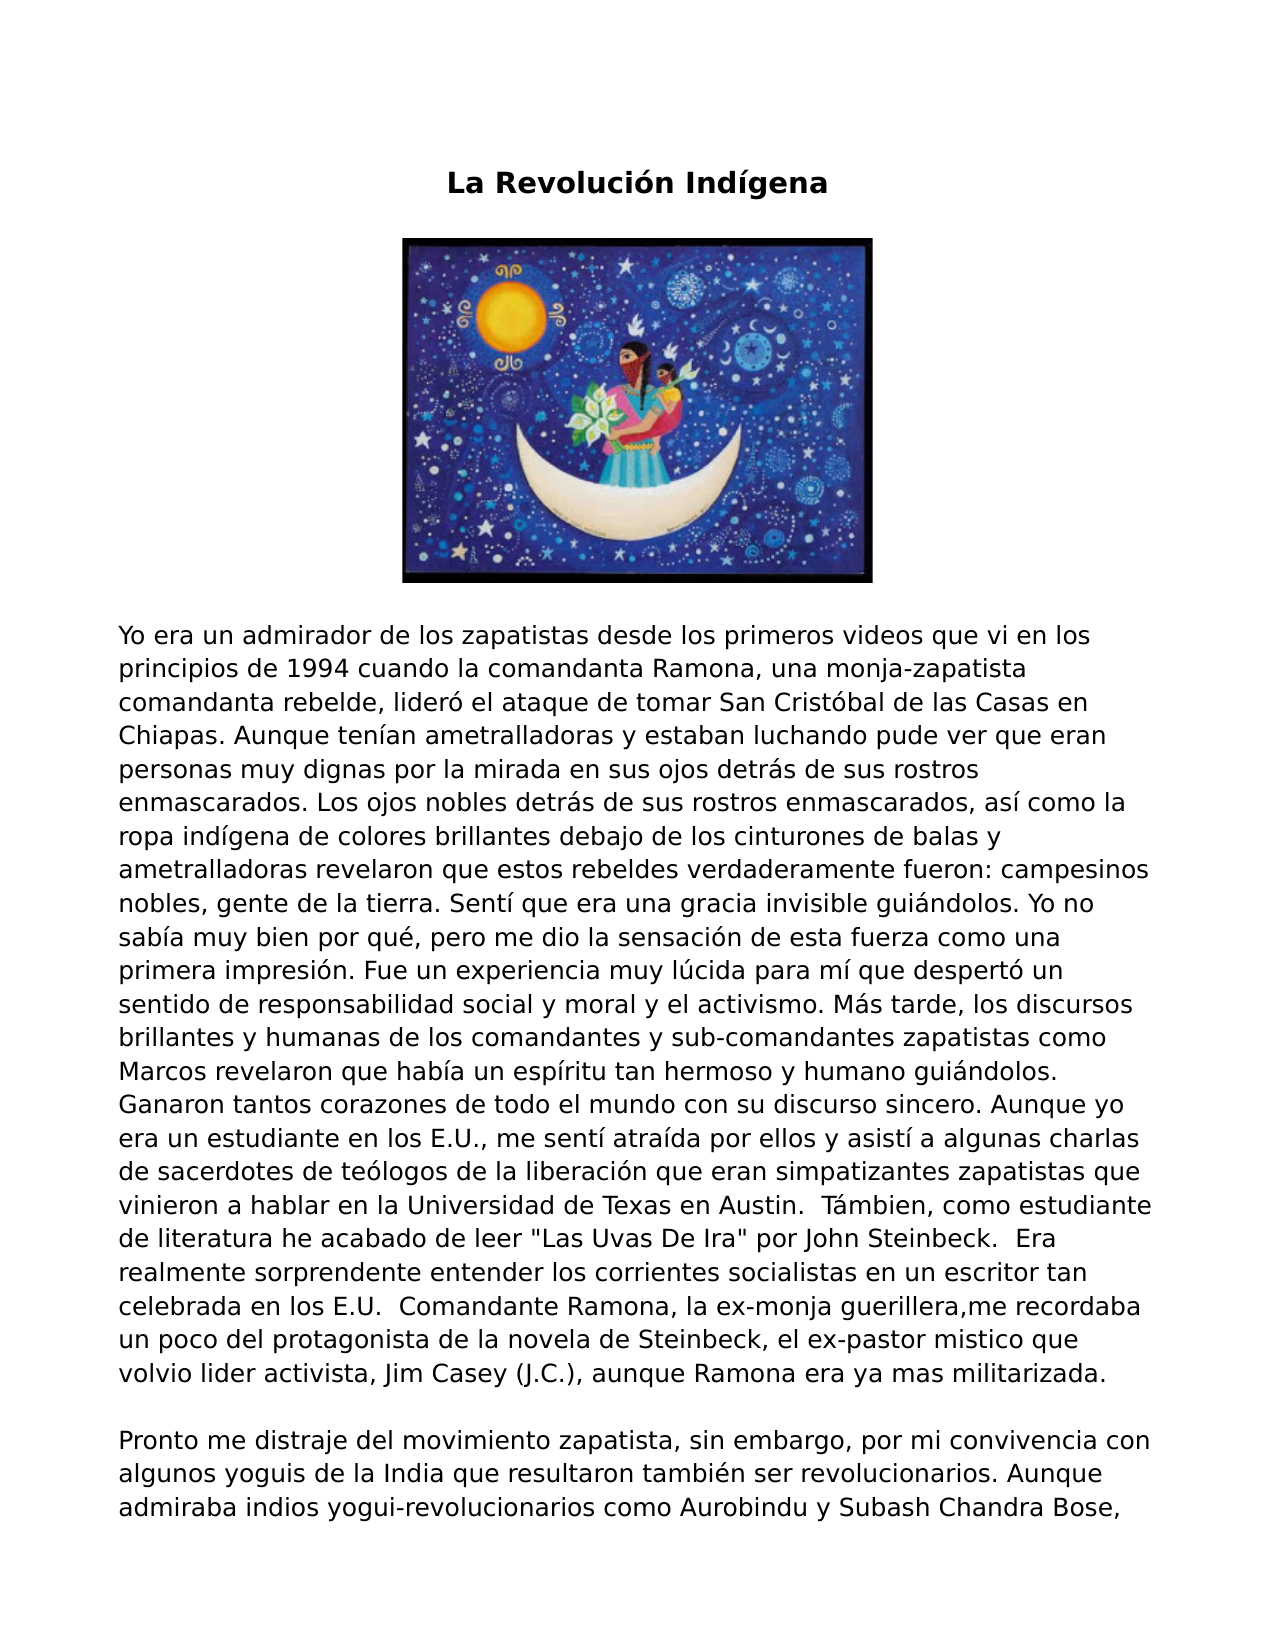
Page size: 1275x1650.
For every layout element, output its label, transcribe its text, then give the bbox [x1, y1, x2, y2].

picture [402, 238, 873, 583]
text La Revolución Indígena [118, 166, 1157, 200]
text Yo era un admirador de los zapatistas desde los primeros videos que vi en los principios de 1994 cuando la comandanta Ramona, una monja-zapatista comandanta rebelde, lideró el ataque de tomar San Cristóbal de las Casas en Chiapas. Aunque tenían ametralladoras y estaban luchando pude ver que eran personas muy dignas por la mirada en sus ojos detrás de sus rostros enmascarados. Los ojos nobles detrás de sus rostros enmascarados, así como la ropa indígena de colores brillantes debajo de los cinturones de balas y ametralladoras revelaron que estos rebeldes verdaderamente fueron: campesinos nobles, gente de la tierra. Sentí que era una gracia invisible guiándolos. Yo no sabía muy bien por qué, pero me dio la sensación de esta fuerza como una primera impresión. Fue un experiencia muy lúcida para mí que despertó un sentido de responsabilidad social y moral y el activismo. Más tarde, los discursos brillantes y humanas de los comandantes y sub-comandantes zapatistas como Marcos revelaron que había un espíritu tan hermoso y humano guiándolos. Ganaron tantos corazones de todo el mundo con su discurso sincero. Aunque yo era un estudiante en los E.U., me sentí atraída por ellos y asistí a algunas charlas de sacerdotes de teólogos de la liberación que eran simpatizantes zapatistas que vinieron a hablar en la Universidad de Texas en Austin. Támbien, como estudiante de literatura he acabado de leer "Las Uvas De Ira" por John Steinbeck. Era realmente sorprendente entender los corrientes socialistas en un escritor tan celebrada en los E.U. Comandante Ramona, la ex-monja guerillera,me recordaba un poco del protagonista de la novela de Steinbeck, el ex-pastor mistico que volvio lider activista, Jim Casey (J.C.), aunque Ramona era ya mas militarizada. Pronto me distraje del movimiento zapatista, sin embargo, por mi convivencia con algunos yoguis de la India que resultaron también ser revolucionarios. Aunque admiraba indios yogui-revolucionarios como Aurobindu y Subash Chandra Bose, [118, 587, 1157, 1522]
